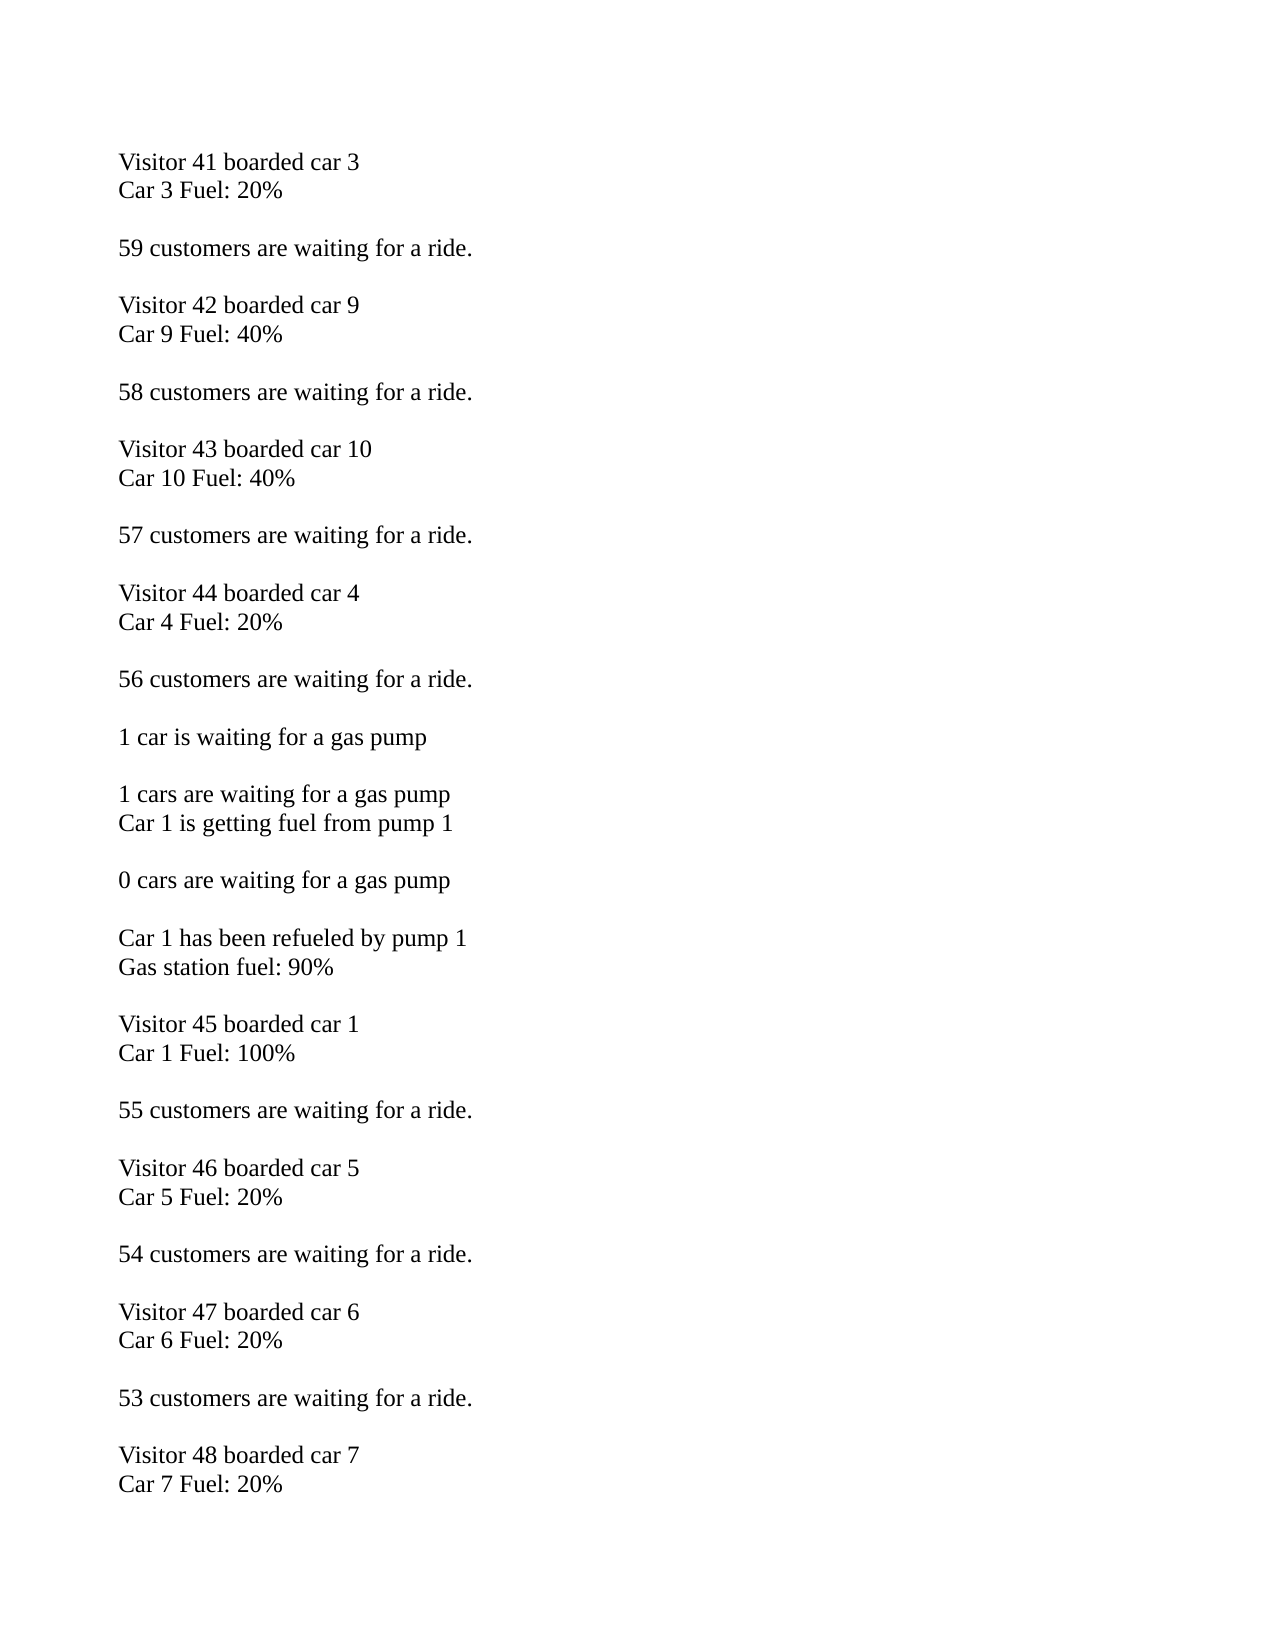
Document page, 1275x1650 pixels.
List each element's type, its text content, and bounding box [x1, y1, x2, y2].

text 55 customers are waiting for a ride. [118, 1096, 1157, 1124]
text Car 1 Fuel: 100% [118, 1038, 1157, 1067]
text Car 9 Fuel: 40% [118, 319, 1157, 348]
text 58 customers are waiting for a ride. [118, 377, 1157, 406]
text 1 car is waiting for a gas pump [118, 722, 1157, 751]
text Car 7 Fuel: 20% [118, 1469, 1157, 1498]
text Visitor 42 boarded car 9 [118, 291, 1157, 319]
text Car 3 Fuel: 20% [118, 176, 1157, 204]
text Car 5 Fuel: 20% [118, 1182, 1157, 1211]
text Visitor 48 boarded car 7 [118, 1441, 1157, 1469]
text 1 cars are waiting for a gas pump [118, 779, 1157, 808]
text 59 customers are waiting for a ride. [118, 233, 1157, 262]
text Visitor 46 boarded car 5 [118, 1153, 1157, 1182]
text 57 customers are waiting for a ride. [118, 521, 1157, 549]
text Visitor 41 boarded car 3 [118, 147, 1157, 176]
text 56 customers are waiting for a ride. [118, 664, 1157, 693]
text Car 6 Fuel: 20% [118, 1326, 1157, 1354]
text 54 customers are waiting for a ride. [118, 1239, 1157, 1268]
text Car 4 Fuel: 20% [118, 607, 1157, 636]
text Car 1 is getting fuel from pump 1 [118, 808, 1157, 837]
text Visitor 45 boarded car 1 [118, 1009, 1157, 1038]
text Car 10 Fuel: 40% [118, 463, 1157, 492]
text Car 1 has been refueled by pump 1 [118, 923, 1157, 952]
text Visitor 47 boarded car 6 [118, 1297, 1157, 1326]
text 0 cars are waiting for a gas pump [118, 866, 1157, 894]
text Gas station fuel: 90% [118, 952, 1157, 981]
text 53 customers are waiting for a ride. [118, 1383, 1157, 1412]
text Visitor 44 boarded car 4 [118, 578, 1157, 607]
text Visitor 43 boarded car 10 [118, 434, 1157, 463]
